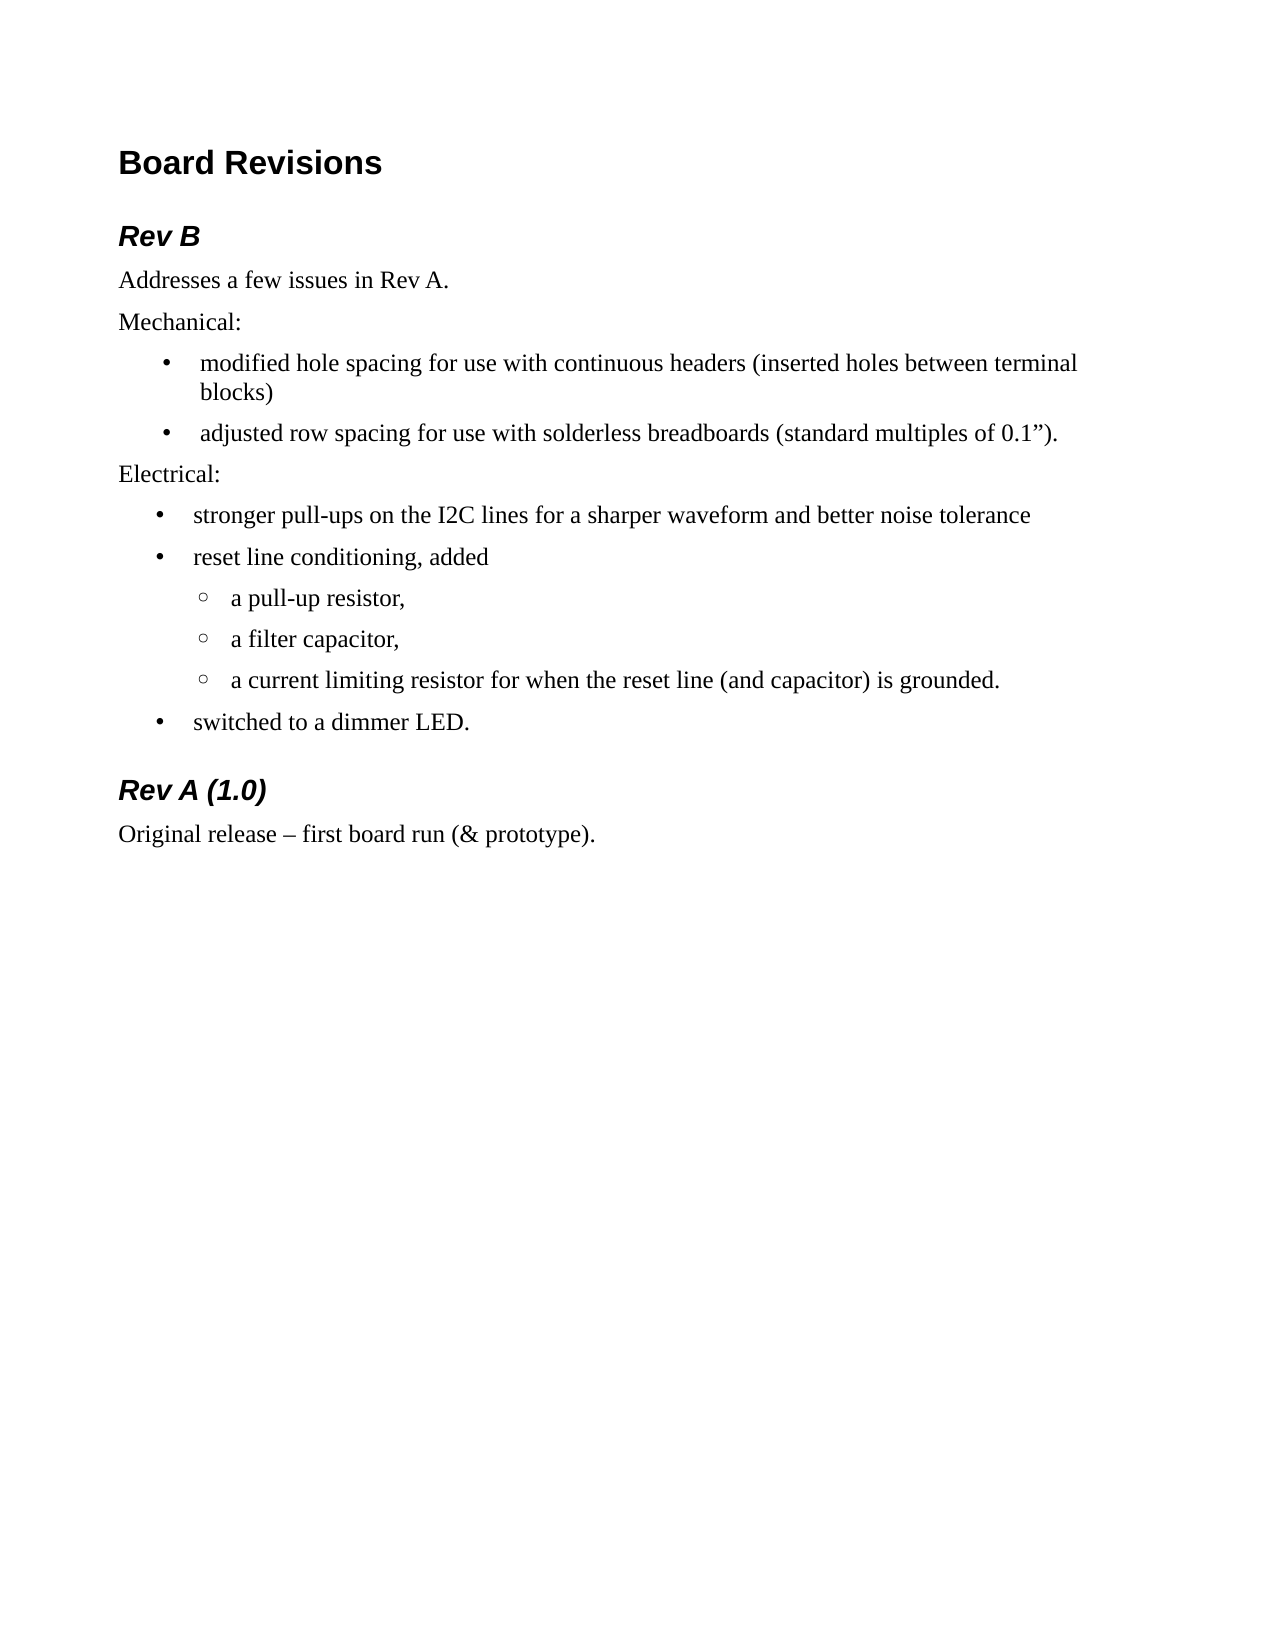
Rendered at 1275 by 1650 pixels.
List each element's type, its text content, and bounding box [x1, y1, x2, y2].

subtitle Rev B [118, 219, 1157, 253]
text Addresses a few issues in Rev A. [118, 265, 1157, 294]
list a pull-up resistor, [193, 583, 1157, 612]
list reset line conditioning, added [156, 542, 1157, 570]
subtitle Board Revisions [118, 143, 1157, 182]
list a filter capacitor, [193, 624, 1157, 653]
list modified hole spacing for use with continuous headers (inserted holes between terminal blocks) [162, 348, 1157, 405]
subtitle Rev A (1.0) [118, 773, 1157, 806]
text Original release – first board run (& prototype). [118, 819, 1157, 848]
text Electrical: [118, 459, 1157, 488]
list adjusted row spacing for use with solderless breadboards (standard multiples of 0.1”). [162, 418, 1157, 447]
list stronger pull-ups on the I2C lines for a sharper waveform and better noise tolerance [156, 500, 1157, 529]
list switched to a dimmer LED. [156, 707, 1157, 735]
text Mechanical: [118, 307, 1157, 335]
list a current limiting resistor for when the reset line (and capacitor) is grounded. [193, 665, 1157, 694]
